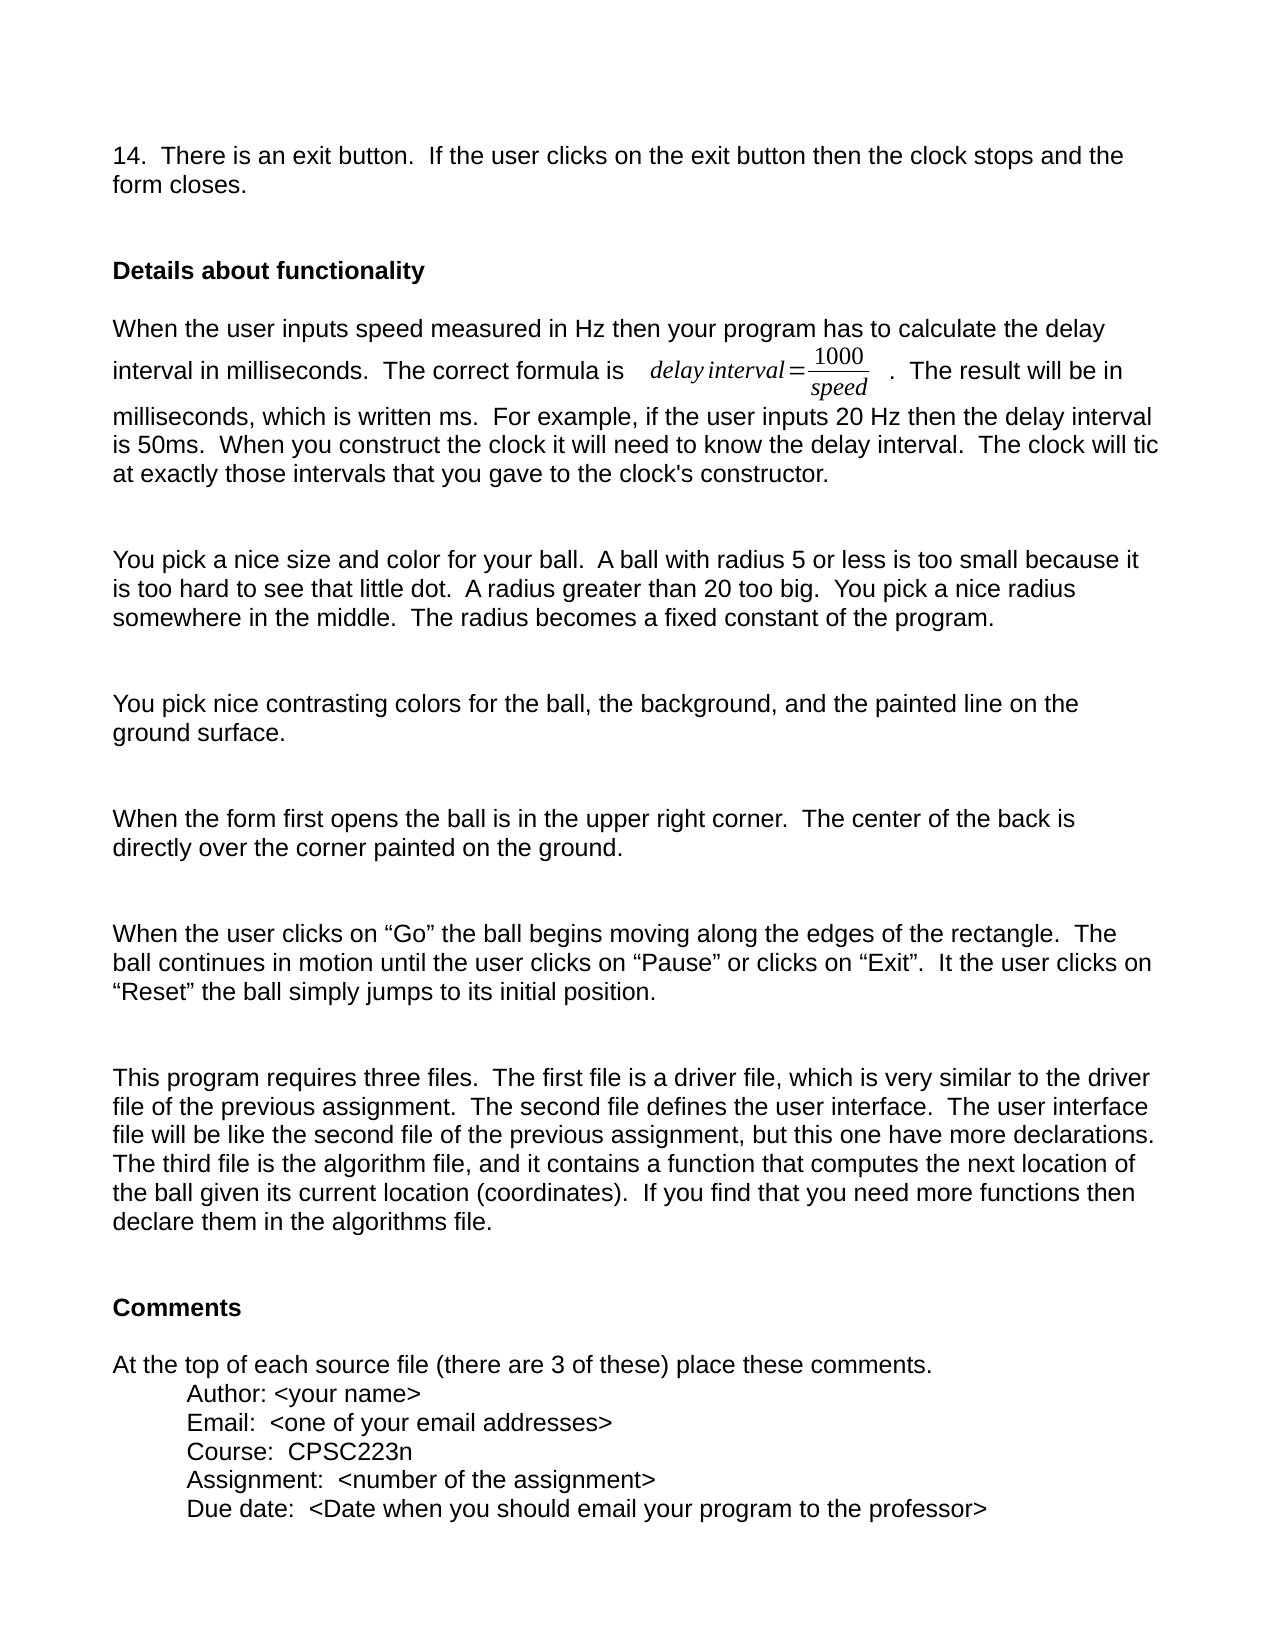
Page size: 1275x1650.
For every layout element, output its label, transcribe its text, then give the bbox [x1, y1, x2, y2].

text This program requires three files. The first file is a driver file, which is very similar to the driver file of the previous assignment. The second file defines the user interface. The user interface file will be like the second file of the previous assignment, but this one have more declarations. The third file is the algorithm file, and it contains a function that computes the next location of the ball given its current location (coordinates). If you find that you need more functions then declare them in the algorithms file. [112, 1063, 1162, 1235]
text 14. There is an exit button. If the user clicks on the exit button then the clock stops and the form closes. [112, 141, 1162, 199]
text You pick a nice size and color for your ball. A ball with radius 5 or less is too small because it is too hard to see that little dot. A radius greater than 20 too big. You pick a nice radius somewhere in the middle. The radius becomes a fixed constant of the program. [112, 545, 1162, 631]
text Details about functionality [112, 256, 1162, 285]
text When the user clicks on “Go” the ball begins moving along the edges of the rectangle. The ball continues in motion until the user clicks on “Pause” or clicks on “Exit”. It the user clicks on “Reset” the ball simply jumps to its initial position. [112, 919, 1162, 1005]
text At the top of each source file (there are 3 of these) place these comments. [112, 1350, 1162, 1379]
text Comments [112, 1293, 1162, 1321]
text When the user inputs speed measured in Hz then your program has to calculate the delay interval in milliseconds. The correct formula is . The result will be in milliseconds, which is written ms. For example, if the user inputs 20 Hz then the delay interval is 50ms. When you construct the clock it will need to know the delay interval. The clock will tic at exactly those intervals that you gave to the clock's constructor. [112, 314, 1162, 488]
text When the form first opens the ball is in the upper right corner. The center of the back is directly over the corner painted on the ground. [112, 804, 1162, 861]
text Author: <your name> [112, 1379, 1162, 1408]
text Email: <one of your email addresses> [112, 1408, 1162, 1436]
text Due date: <Date when you should email your program to the professor> [112, 1494, 1162, 1523]
text Assignment: <number of the assignment> [112, 1465, 1162, 1494]
text Course: CPSC223n [112, 1436, 1162, 1465]
text You pick nice contrasting colors for the ball, the background, and the painted line on the ground surface. [112, 689, 1162, 746]
